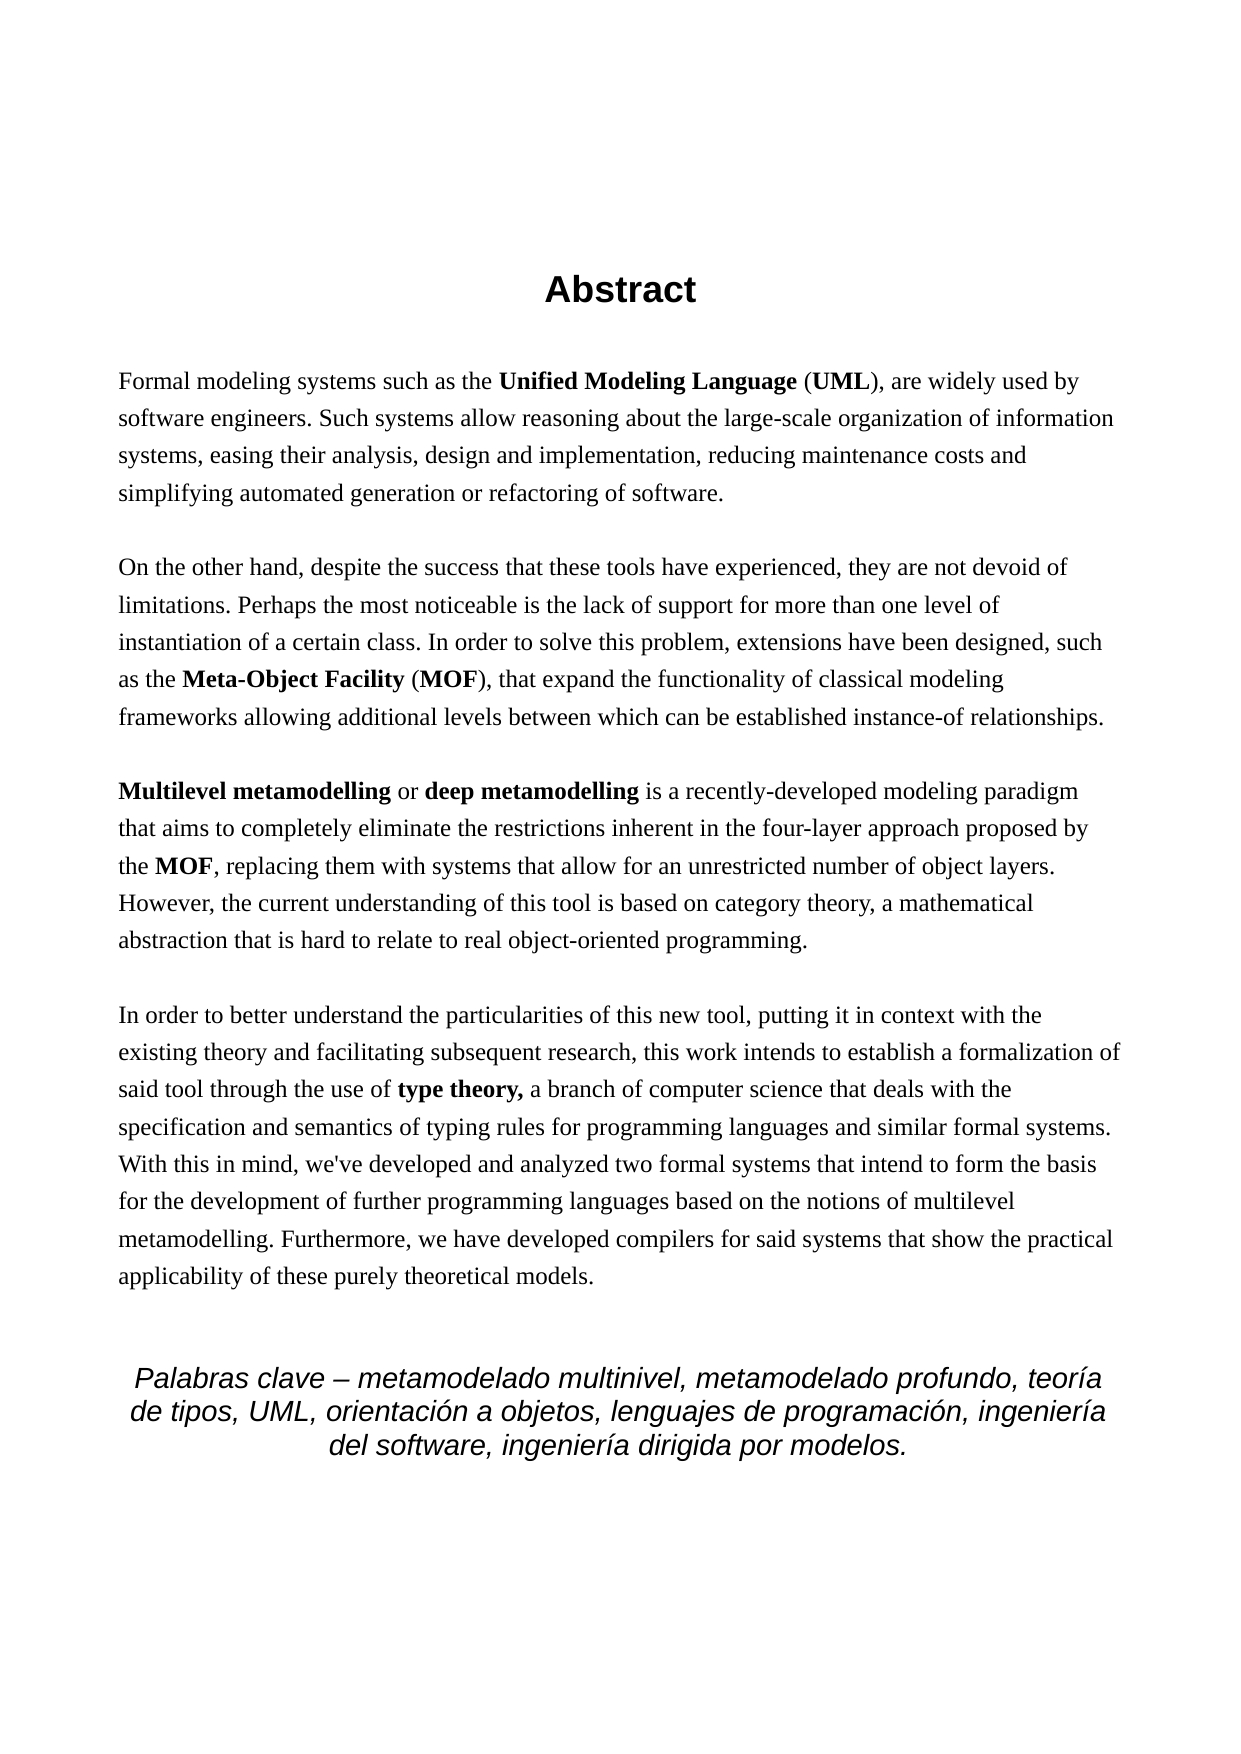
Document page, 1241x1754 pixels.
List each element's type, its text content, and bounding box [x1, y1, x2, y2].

title Abstract [118, 267, 1122, 310]
text On the other hand, despite the success that these tools have experienced, they are not devoid of limitations. Perhaps the most noticeable is the lack of support for more than one level of instantiation of a certain class. In order to solve this problem, extensions have been designed, such as the Meta-Object Facility (MOF), that expand the functionality of classical modeling frameworks allowing additional levels between which can be established instance-of relationships. [118, 552, 1122, 730]
text Multilevel metamodelling or deep metamodelling is a recently-developed modeling paradigm that aims to completely eliminate the restrictions inherent in the four-layer approach proposed by the MOF, replacing them with systems that allow for an unrestricted number of object layers. However, the current understanding of this tool is based on category theory, a mathematical abstraction that is hard to relate to real object-oriented programming. [118, 776, 1122, 954]
subtitle Palabras clave – metamodelado multinivel, metamodelado profundo, teoría de tipos, UML, orientación a objetos, lenguajes de programación, ingeniería del software, ingeniería dirigida por modelos. [118, 1361, 1122, 1461]
text In order to better understand the particularities of this new tool, putting it in context with the existing theory and facilitating subsequent research, this work intends to establish a formalization of said tool through the use of type theory, a branch of computer science that deals with the specification and semantics of typing rules for programming languages and similar formal systems. With this in mind, we've developed and analyzed two formal systems that intend to form the basis for the development of further programming languages based on the notions of multilevel metamodelling. Furthermore, we have developed compilers for said systems that show the practical applicability of these purely theoretical models. [118, 1000, 1122, 1290]
text Formal modeling systems such as the Unified Modeling Language (UML), are widely used by software engineers. Such systems allow reasoning about the large-scale organization of information systems, easing their analysis, design and implementation, reducing maintenance costs and simplifying automated generation or refactoring of software. [118, 366, 1122, 507]
